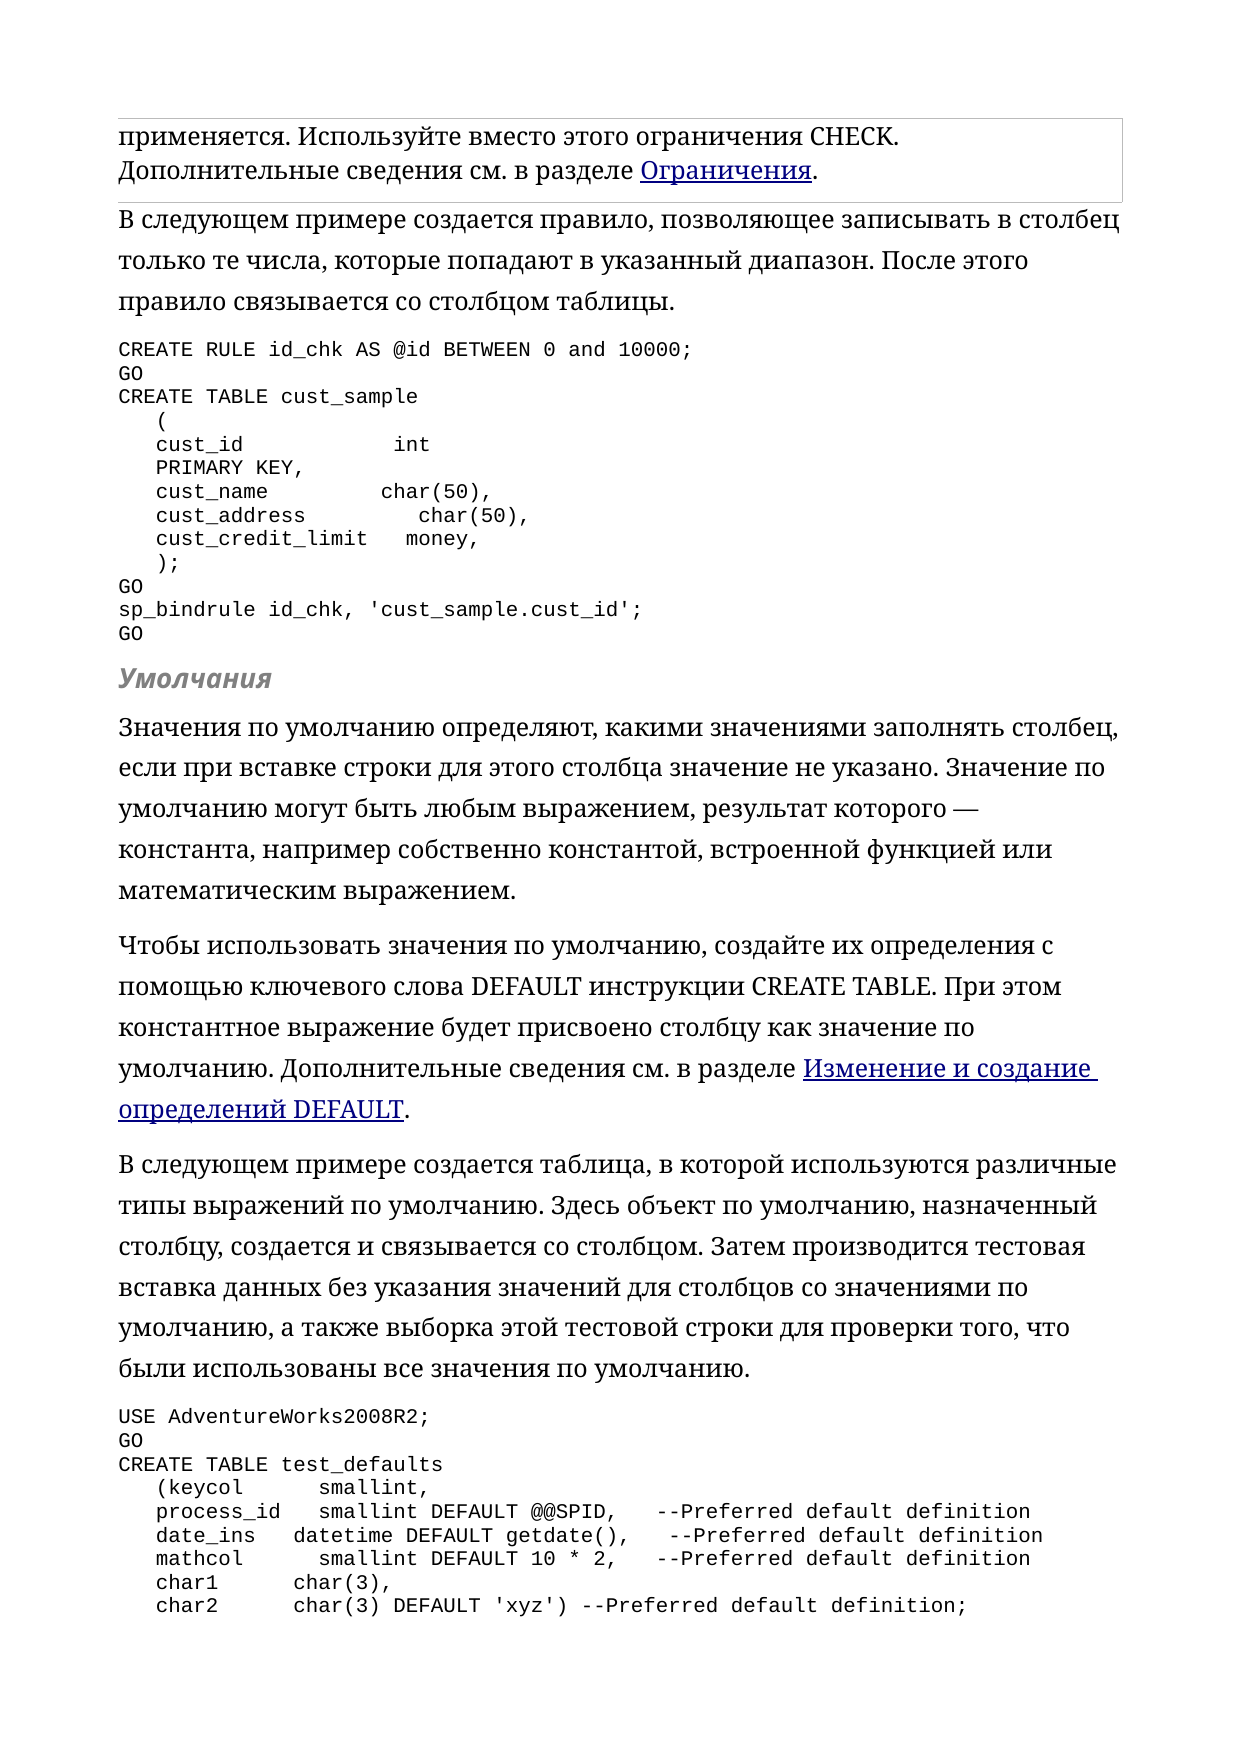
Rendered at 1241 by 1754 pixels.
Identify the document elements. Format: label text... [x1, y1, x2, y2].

text GO [118, 1430, 1122, 1454]
text process_id smallint DEFAULT @@SPID, --Preferred default definition [118, 1501, 1122, 1524]
text Чтобы использовать значения по умолчанию, создайте их определения с помощью ключевого слова DEFAULT инструкции CREATE TABLE. При этом константное выражение будет присвоено столбцу как значение по умолчанию. Дополнительные сведения см. в разделе Изменение и создание определений DEFAULT. [118, 928, 1122, 1125]
text ( [118, 410, 1122, 434]
text В следующем примере создается таблица, в которой используются различные типы выражений по умолчанию. Здесь объект по умолчанию, назначенный столбцу, создается и связывается со столбцом. Затем производится тестовая вставка данных без указания значений для столбцов со значениями по умолчанию, а также выборка этой тестовой строки для проверки того, что были использованы все значения по умолчанию. [118, 1147, 1122, 1385]
subtitle Умолчания [118, 659, 1122, 697]
text CREATE RULE id_chk AS @id BETWEEN 0 and 10000; [118, 339, 1122, 363]
text PRIMARY KEY, [118, 457, 1122, 481]
text ); [118, 552, 1122, 576]
text cust_address char(50), [118, 505, 1122, 528]
text GO [118, 576, 1122, 599]
text CREATE TABLE test_defaults [118, 1454, 1122, 1477]
text Значения по умолчанию определяют, какими значениями заполнять столбец, если при вставке строки для этого столбца значение не указано. Значение по умолчанию могут быть любым выражением, результат которого — константа, например собственно константой, встроенной функцией или математическим выражением. [118, 709, 1122, 907]
text cust_credit_limit money, [118, 528, 1122, 552]
text USE AdventureWorks2008R2; [118, 1406, 1122, 1430]
table_cell применяется. Используйте вместо этого ограничения CHECK. Дополнительные сведения см. в разделе Ограничения. [118, 119, 1122, 202]
text CREATE TABLE cust_sample [118, 386, 1122, 410]
text GO [118, 623, 1122, 647]
text cust_name char(50), [118, 481, 1122, 505]
text cust_id int [118, 434, 1122, 457]
text GO [118, 363, 1122, 386]
text sp_bindrule id_chk, 'cust_sample.cust_id'; [118, 599, 1122, 623]
text char2 char(3) DEFAULT 'xyz') --Preferred default definition; [118, 1596, 1122, 1619]
text mathcol smallint DEFAULT 10 * 2, --Preferred default definition [118, 1548, 1122, 1572]
text char1 char(3), [118, 1572, 1122, 1596]
text В следующем примере создается правило, позволяющее записывать в столбец только те числа, которые попадают в указанный диапазон. После этого правило связывается со столбцом таблицы. [118, 203, 1122, 318]
text (keycol smallint, [118, 1477, 1122, 1501]
text date_ins datetime DEFAULT getdate(), --Preferred default definition [118, 1524, 1122, 1548]
